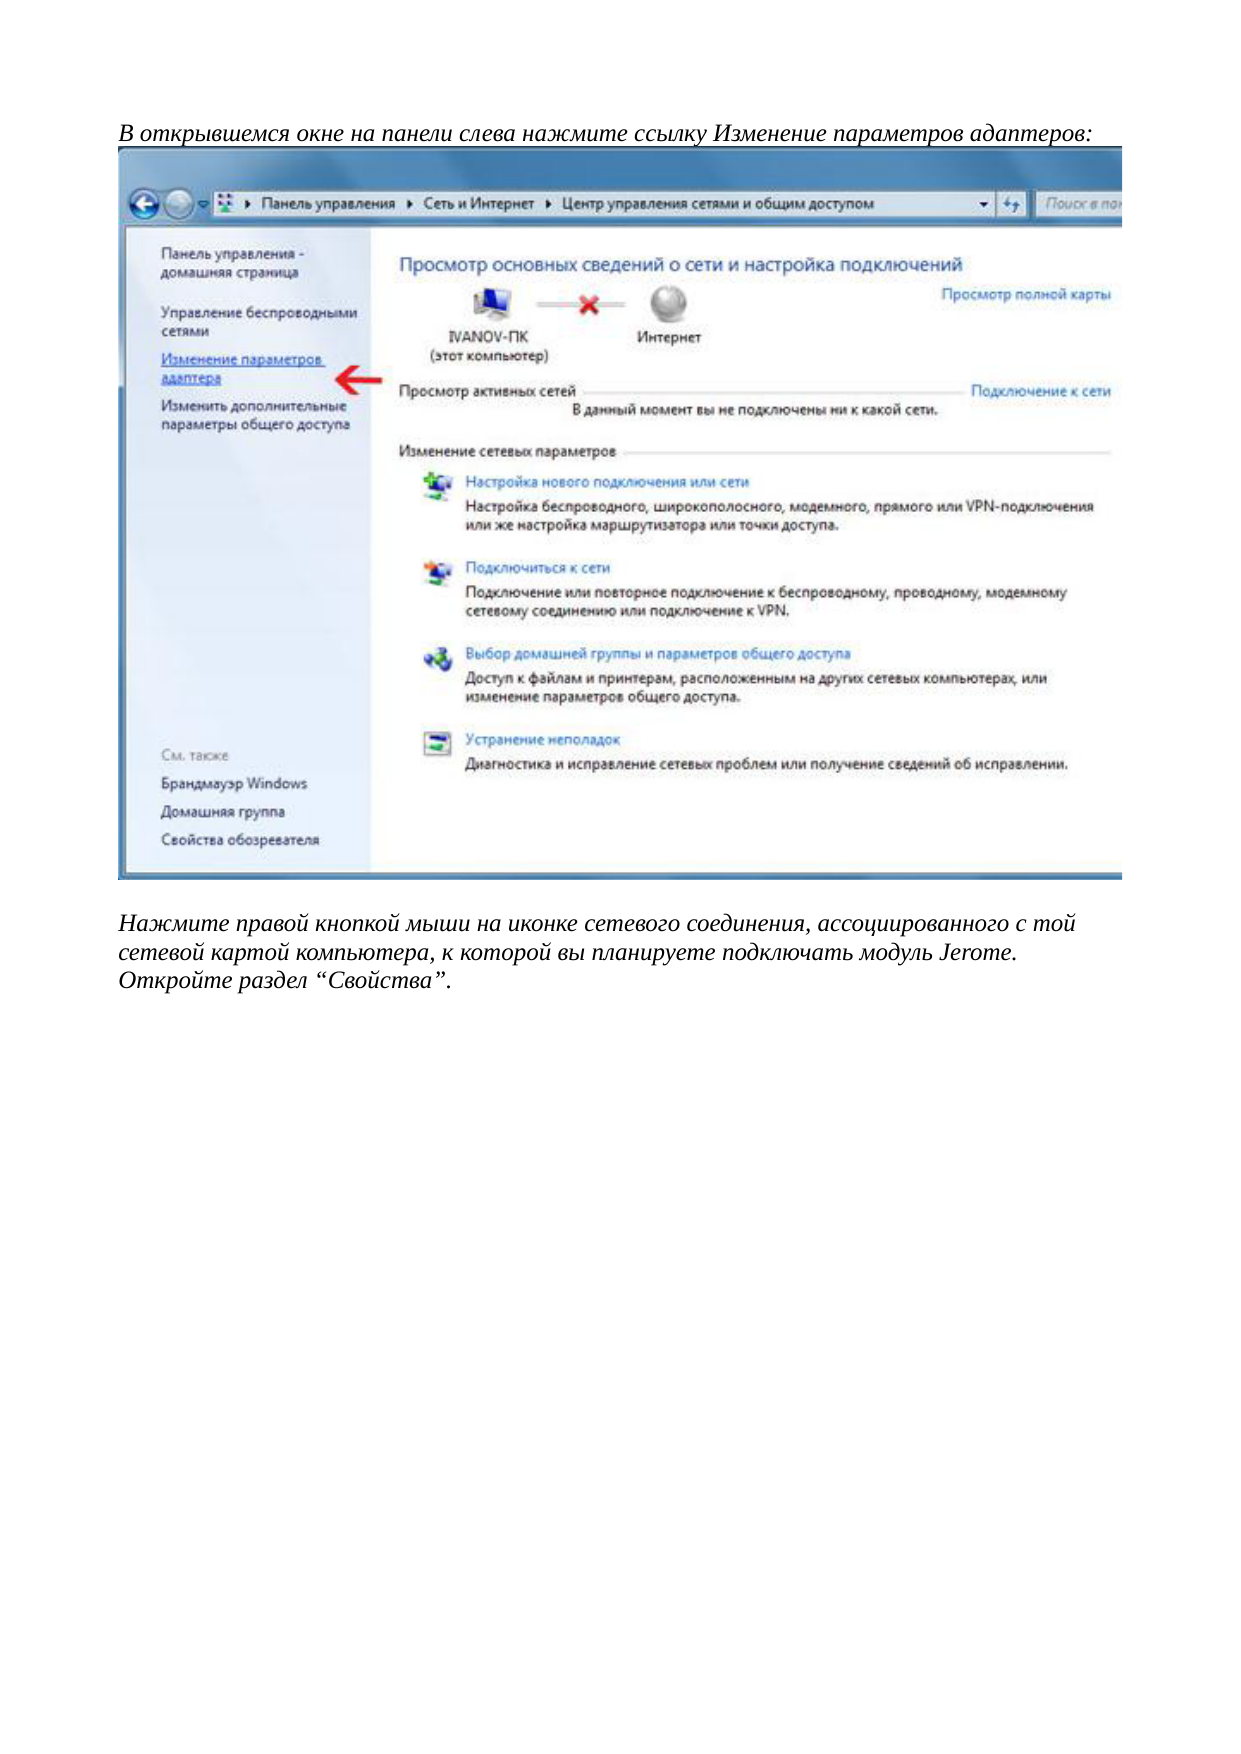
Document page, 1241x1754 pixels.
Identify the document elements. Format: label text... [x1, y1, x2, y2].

text В открывшемся окне на панели слева нажмите ссылку Изменение параметров адаптеров: [118, 118, 1122, 146]
text Нажмите правой кнопкой мыши на иконке сетевого соединения, ассоциированного с той сетевой картой компьютера, к которой вы планируете подключать модуль Jerome. Откройте раздел “Свойства”. [118, 908, 1122, 994]
